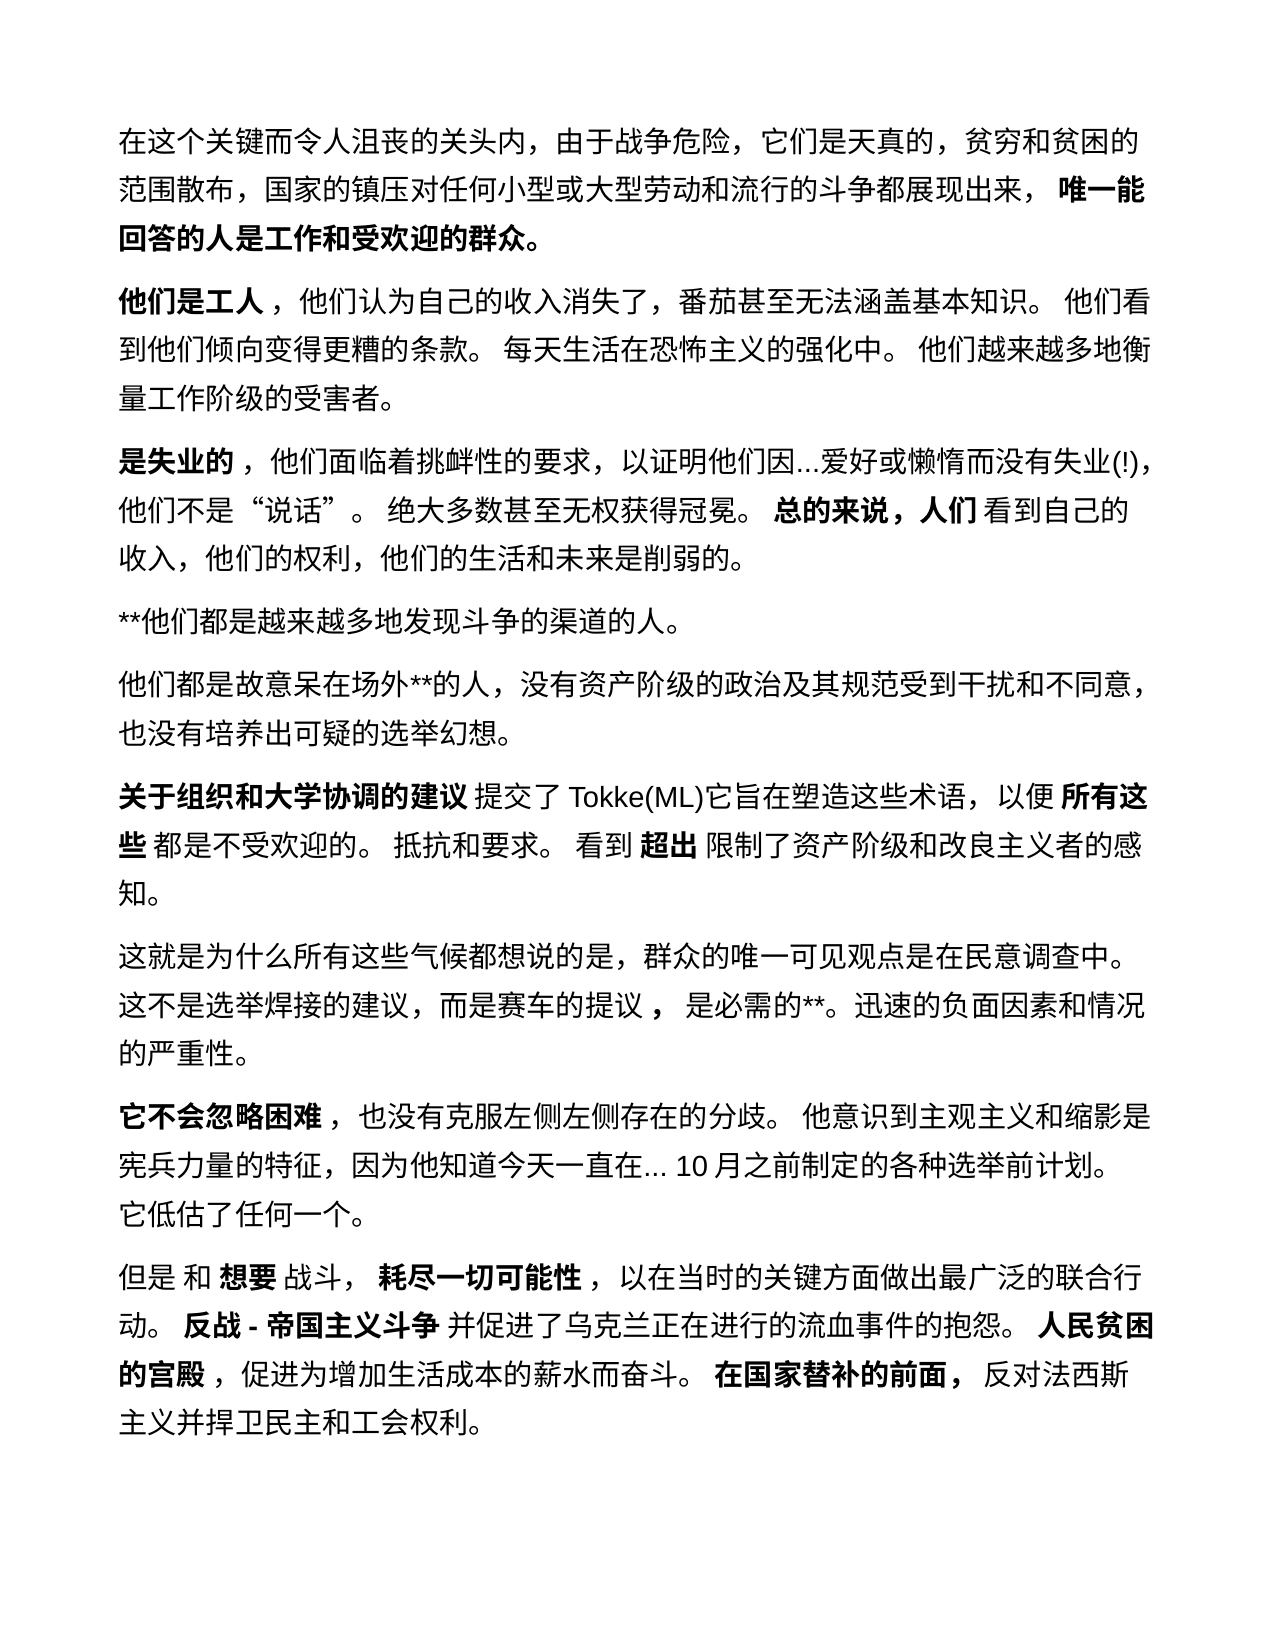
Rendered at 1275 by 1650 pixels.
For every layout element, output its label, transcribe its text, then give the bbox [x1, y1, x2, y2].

text 关于组织和大学协调的建议 提交了Tokke(ML)它旨在塑造这些术语，以便 所有这些 都是不受欢迎的。 抵抗和要求。 看到 超出 限制了资产阶级和改良主义者的感知。 [118, 773, 1157, 913]
text 他们是工人 ，他们认为自己的收入消失了，番茄甚至无法涵盖基本知识。 他们看到他们倾向变得更糟的条款。 每天生活在恐怖主义的强化中。 他们越来越多地衡量工作阶级的受害者。 [118, 278, 1157, 418]
text 但是 和 想要 战斗， 耗尽一切可能性 ，以在当时的关键方面做出最广泛的联合行动。 反战 - 帝国主义斗争 并促进了乌克兰正在进行的流血事件的抱怨。 人民贫困的宫殿 ，促进为增加生活成本的薪水而奋斗。 在国家替补的前面， 反对法西斯主义并捍卫民主和工会权利。 [118, 1254, 1157, 1442]
text 它不会忽略困难 ，也没有克服左侧左侧存在的分歧。 他意识到主观主义和缩影是宪兵力量的特征，因为他知道今天一直在... 10月之前制定的各种选举前计划。 它低估了任何一个。 [118, 1094, 1157, 1233]
text **他们都是越来越多地发现斗争的渠道的人。 [118, 599, 1157, 641]
text 他们都是故意呆在场外**的人，没有资产阶级的政治及其规范受到干扰和不同意，也没有培养出可疑的选举幻想。 [118, 662, 1157, 753]
text 这就是为什么所有这些气候都想说的是，群众的唯一可见观点是在民意调查中。 这不是选举焊接的建议，而是赛车的提议 ， 是必需的**。迅速的负面因素和情况的严重性。 [118, 934, 1157, 1073]
text 是失业的 ，他们面临着挑衅性的要求，以证明他们因...爱好或懒惰而没有失业(!)，他们不是“说话”。 绝大多数甚至无权获得冠冕。 总的来说，人们 看到自己的收入，他们的权利，他们的生活和未来是削弱的。 [118, 438, 1157, 578]
text 在这个关键而令人沮丧的关头内，由于战争危险，它们是天真的，贫穷和贫困的范围散布，国家的镇压对任何小型或大型劳动和流行的斗争都展现出来， 唯一能回答的人是工作和受欢迎的群众。 [118, 118, 1157, 257]
